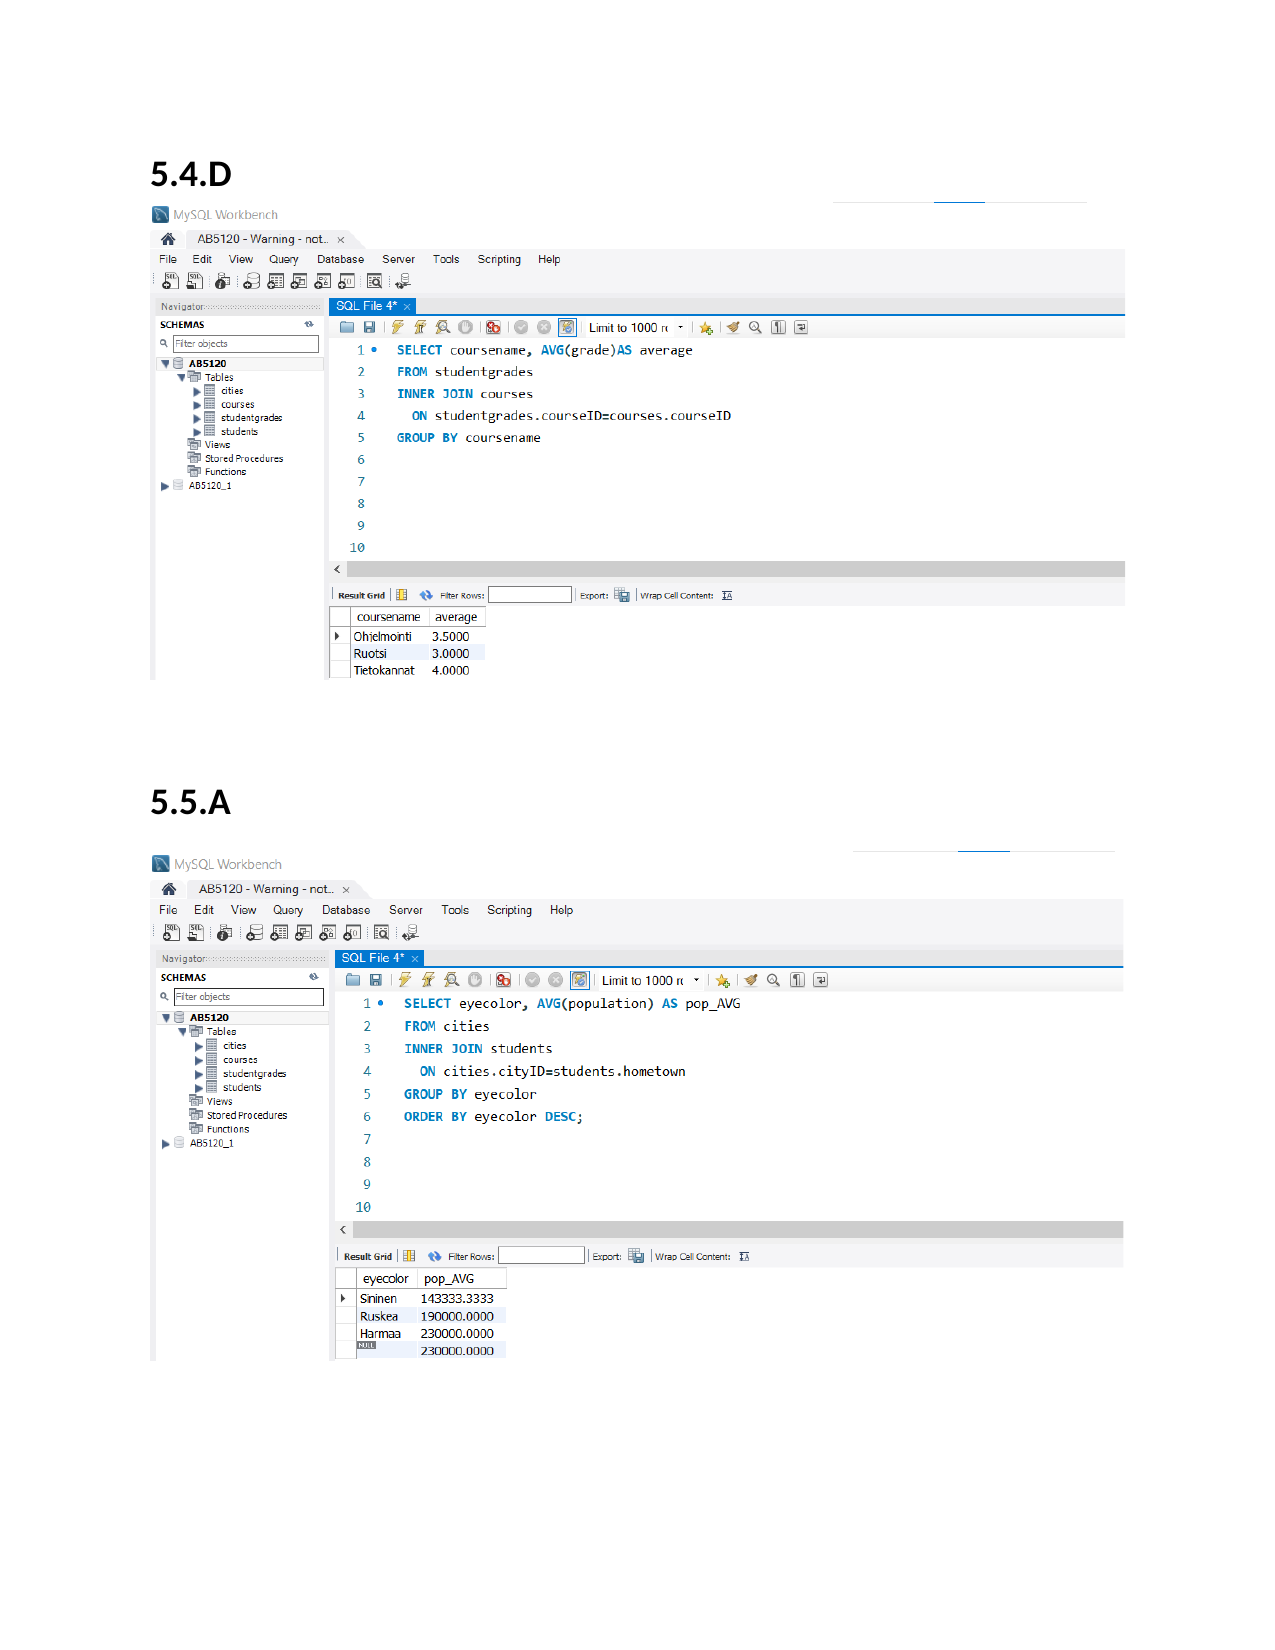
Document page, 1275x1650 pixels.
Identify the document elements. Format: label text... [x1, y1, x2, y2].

text 5.5.A [150, 778, 1125, 824]
text 5.4.D [150, 150, 1125, 202]
